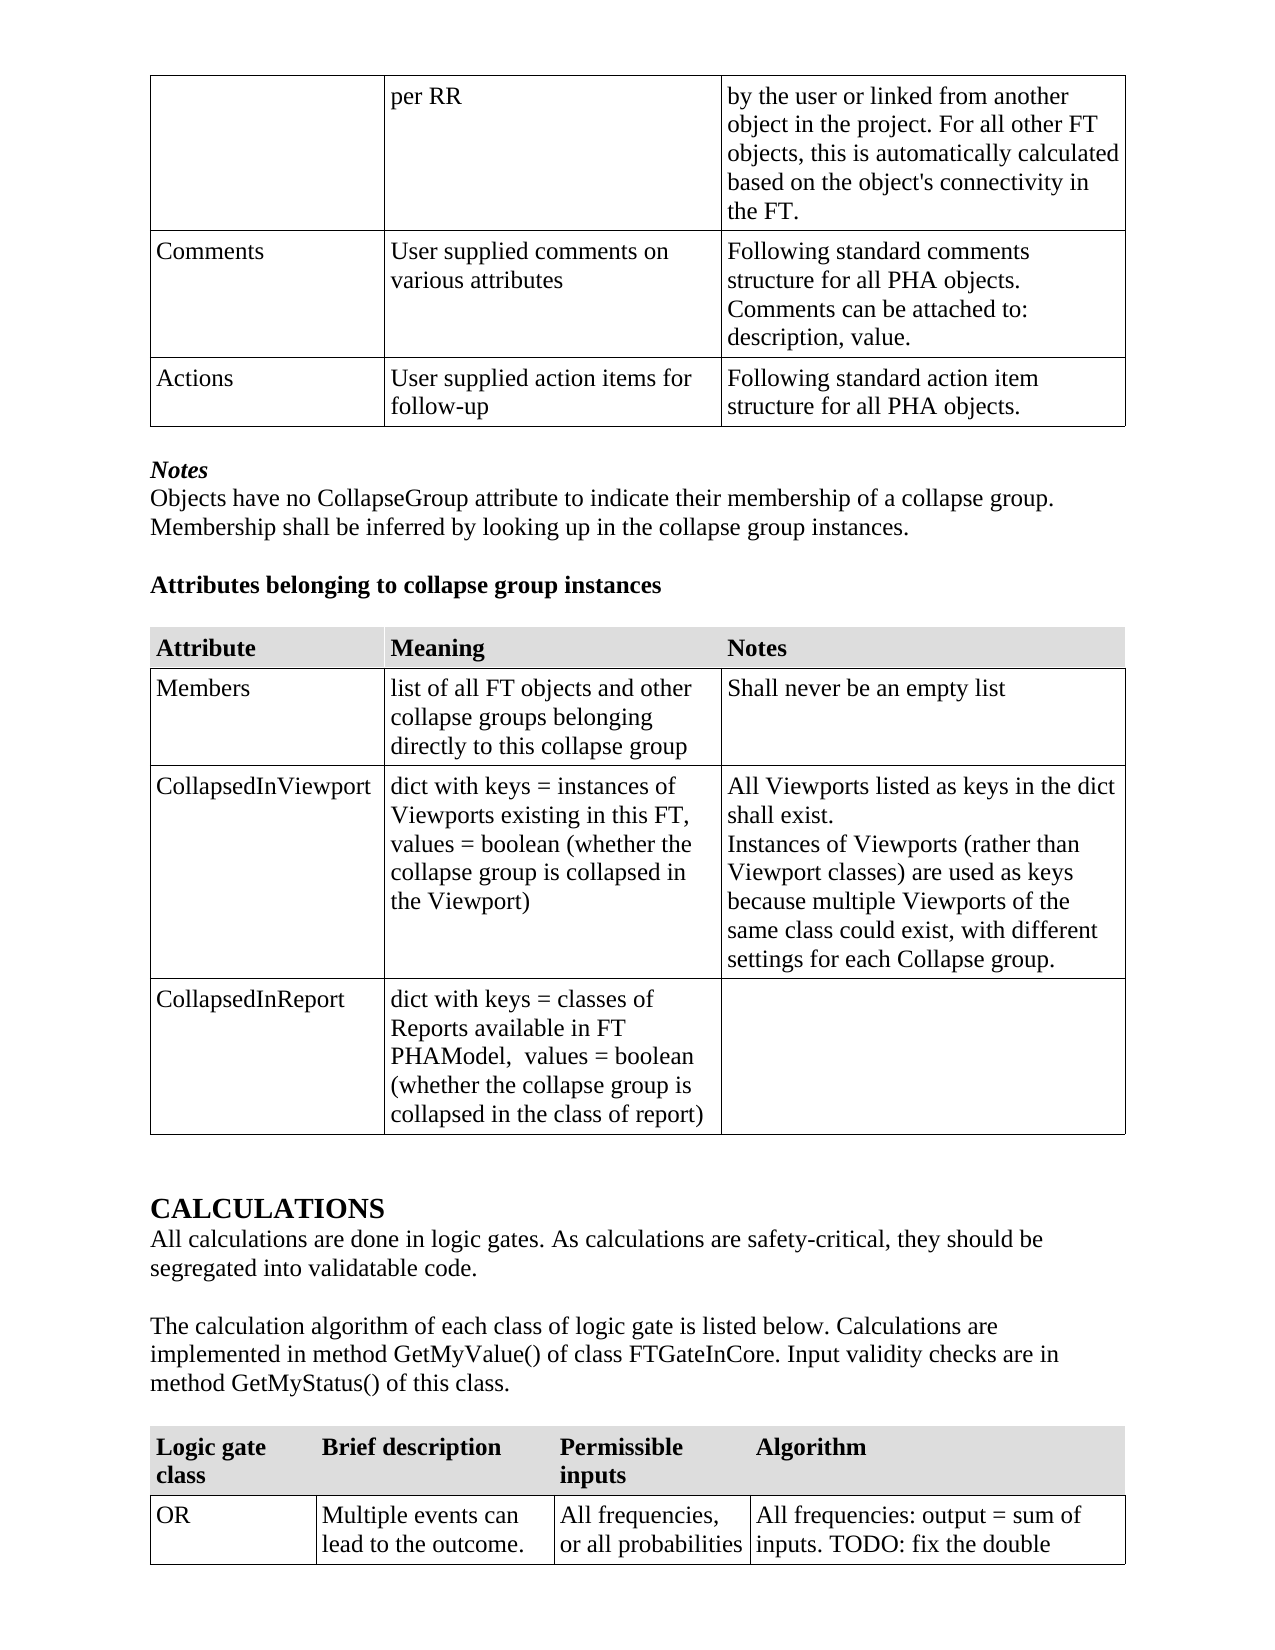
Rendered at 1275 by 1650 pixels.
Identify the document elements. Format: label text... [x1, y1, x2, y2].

table_cell OR [151, 1496, 316, 1564]
table_cell CollapsedInReport [151, 979, 384, 1133]
text CALCULATIONS [150, 1191, 1125, 1224]
table_cell dict with keys = classes of Reports available in FT PHAModel, values = boolean (whether the collapse group is collapsed in the class of report) [385, 979, 721, 1133]
table_cell Following standard action item structure for all PHA objects. [722, 358, 1125, 426]
table_header Attribute [150, 627, 384, 667]
table_header Permissible inputs [554, 1426, 750, 1495]
table_cell dict with keys = instances of Viewports existing in this FT, values = boolean (whether the collapse group is collapsed in the Viewport) [385, 766, 721, 978]
table_cell per RR [385, 76, 721, 230]
text The calculation algorithm of each class of logic gate is listed below. Calculations are implemented in method GetMyValue() of class FTGateInCore. Input validity checks are in method GetMyStatus() of this class. [150, 1311, 1125, 1397]
table_cell Members [151, 669, 384, 765]
table_header Brief description [316, 1426, 554, 1495]
table_cell User supplied comments on various attributes [385, 231, 721, 357]
text Objects have no CollapseGroup attribute to indicate their membership of a collapse group. Membership shall be inferred by looking up in the collapse group instances. [150, 483, 1125, 541]
table_cell Multiple events can lead to the outcome. [317, 1496, 554, 1564]
text Attributes belonging to collapse group instances [150, 570, 1125, 598]
table_cell All frequencies: output = sum of inputs. TODO: fix the double [751, 1496, 1125, 1564]
table_cell All frequencies, or all probabilities [555, 1496, 750, 1564]
table_cell All Viewports listed as keys in the dict shall exist. Instances of Viewports (rather than Viewport classes) are used as keys because multiple Viewports of the same class could exist, with different settings for each Collapse group. [722, 766, 1125, 978]
table_cell list of all FT objects and other collapse groups belonging directly to this collapse group [385, 669, 721, 765]
table_cell by the user or linked from another object in the project. For all other FT objects, this is automatically calculated based on the object's connectivity in the FT. [722, 76, 1125, 230]
text All calculations are done in logic gates. As calculations are safety-critical, they should be segregated into validatable code. [150, 1224, 1125, 1282]
table_cell Comments [151, 231, 384, 357]
text Notes [150, 455, 1125, 483]
table_cell Shall never be an empty list [722, 669, 1125, 765]
table_cell Following standard comments structure for all PHA objects. Comments can be attached to: description, value. [722, 231, 1125, 357]
table_header Meaning [385, 627, 721, 667]
table_cell CollapsedInViewport [151, 766, 384, 978]
table_cell [722, 979, 1125, 1133]
table_header Algorithm [750, 1426, 1125, 1495]
table_cell Actions [151, 358, 384, 426]
table_cell User supplied action items for follow-up [385, 358, 721, 426]
table_header Logic gate class [150, 1426, 316, 1495]
table_cell [151, 76, 384, 230]
table_header Notes [721, 627, 1125, 667]
